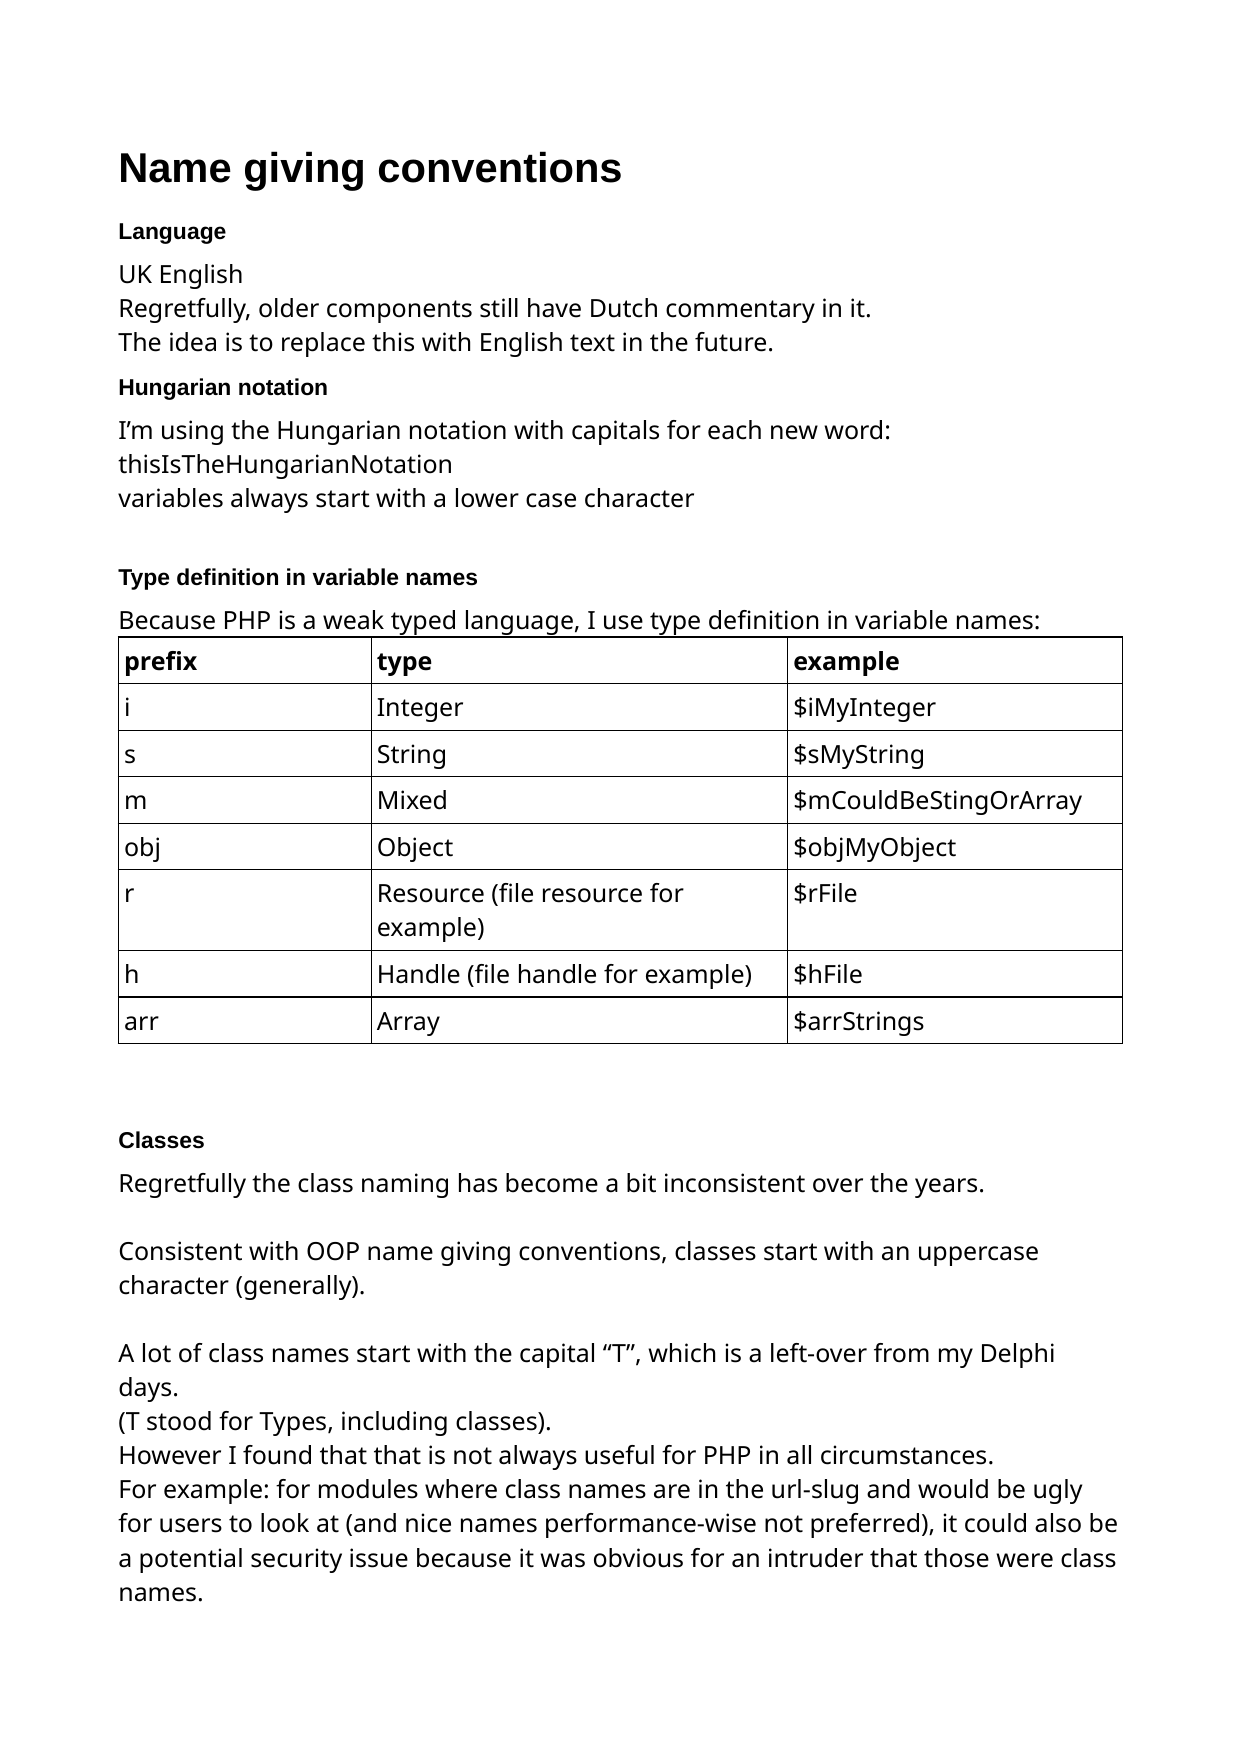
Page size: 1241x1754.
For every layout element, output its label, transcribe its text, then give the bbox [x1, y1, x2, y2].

table_header type [372, 638, 787, 683]
table_cell m [119, 777, 371, 823]
table_cell Resource (file resource for example) [372, 870, 787, 950]
table_header prefix [119, 638, 371, 683]
text I’m using the Hungarian notation with capitals for each new word: thisIsTheHungarianNotation [118, 413, 1122, 481]
subtitle Hungarian notation [118, 374, 1122, 400]
subtitle Name giving conventions [118, 143, 1122, 191]
table_cell $arrStrings [788, 998, 1122, 1043]
table_cell Mixed [372, 777, 787, 823]
table_cell String [372, 731, 787, 776]
table_header example [788, 638, 1122, 683]
table_cell $rFile [788, 870, 1122, 950]
table_cell r [119, 870, 371, 950]
subtitle Language [118, 218, 1122, 244]
table_cell $sMyString [788, 731, 1122, 776]
table_cell arr [119, 998, 371, 1043]
text UK English [118, 257, 1122, 291]
text A lot of class names start with the capital “T”, which is a left-over from my Delphi days. (T stood for Types, including classes). [118, 1302, 1122, 1438]
text Consistent with OOP name giving conventions, classes start with an uppercase character (generally). [118, 1234, 1122, 1302]
text variables always start with a lower case character [118, 481, 1122, 515]
text Regretfully the class naming has become a bit inconsistent over the years. [118, 1166, 1122, 1199]
table_cell s [119, 731, 371, 776]
subtitle Classes [118, 1127, 1122, 1153]
table_cell Array [372, 998, 787, 1043]
table_cell i [119, 684, 371, 729]
text However I found that that is not always useful for PHP in all circumstances. [118, 1438, 1122, 1472]
table_cell h [119, 951, 371, 996]
text Regretfully, older components still have Dutch commentary in it. The idea is to replace this with English text in the future. [118, 291, 1122, 359]
table_cell $objMyObject [788, 824, 1122, 869]
table_cell obj [119, 824, 371, 869]
table_cell $iMyInteger [788, 684, 1122, 729]
table_cell $mCouldBeStingOrArray [788, 777, 1122, 823]
table_cell $hFile [788, 951, 1122, 996]
text For example: for modules where class names are in the url-slug and would be ugly for users to look at (and nice names performance-wise not preferred), it could also be a potential security issue because it was obvious for an intruder that those were class names. [118, 1472, 1122, 1608]
text Because PHP is a weak typed language, I use type definition in variable names: [118, 602, 1122, 636]
table_cell Object [372, 824, 787, 869]
table_cell Integer [372, 684, 787, 729]
subtitle Type definition in variable names [118, 563, 1122, 590]
table_cell Handle (file handle for example) [372, 951, 787, 996]
